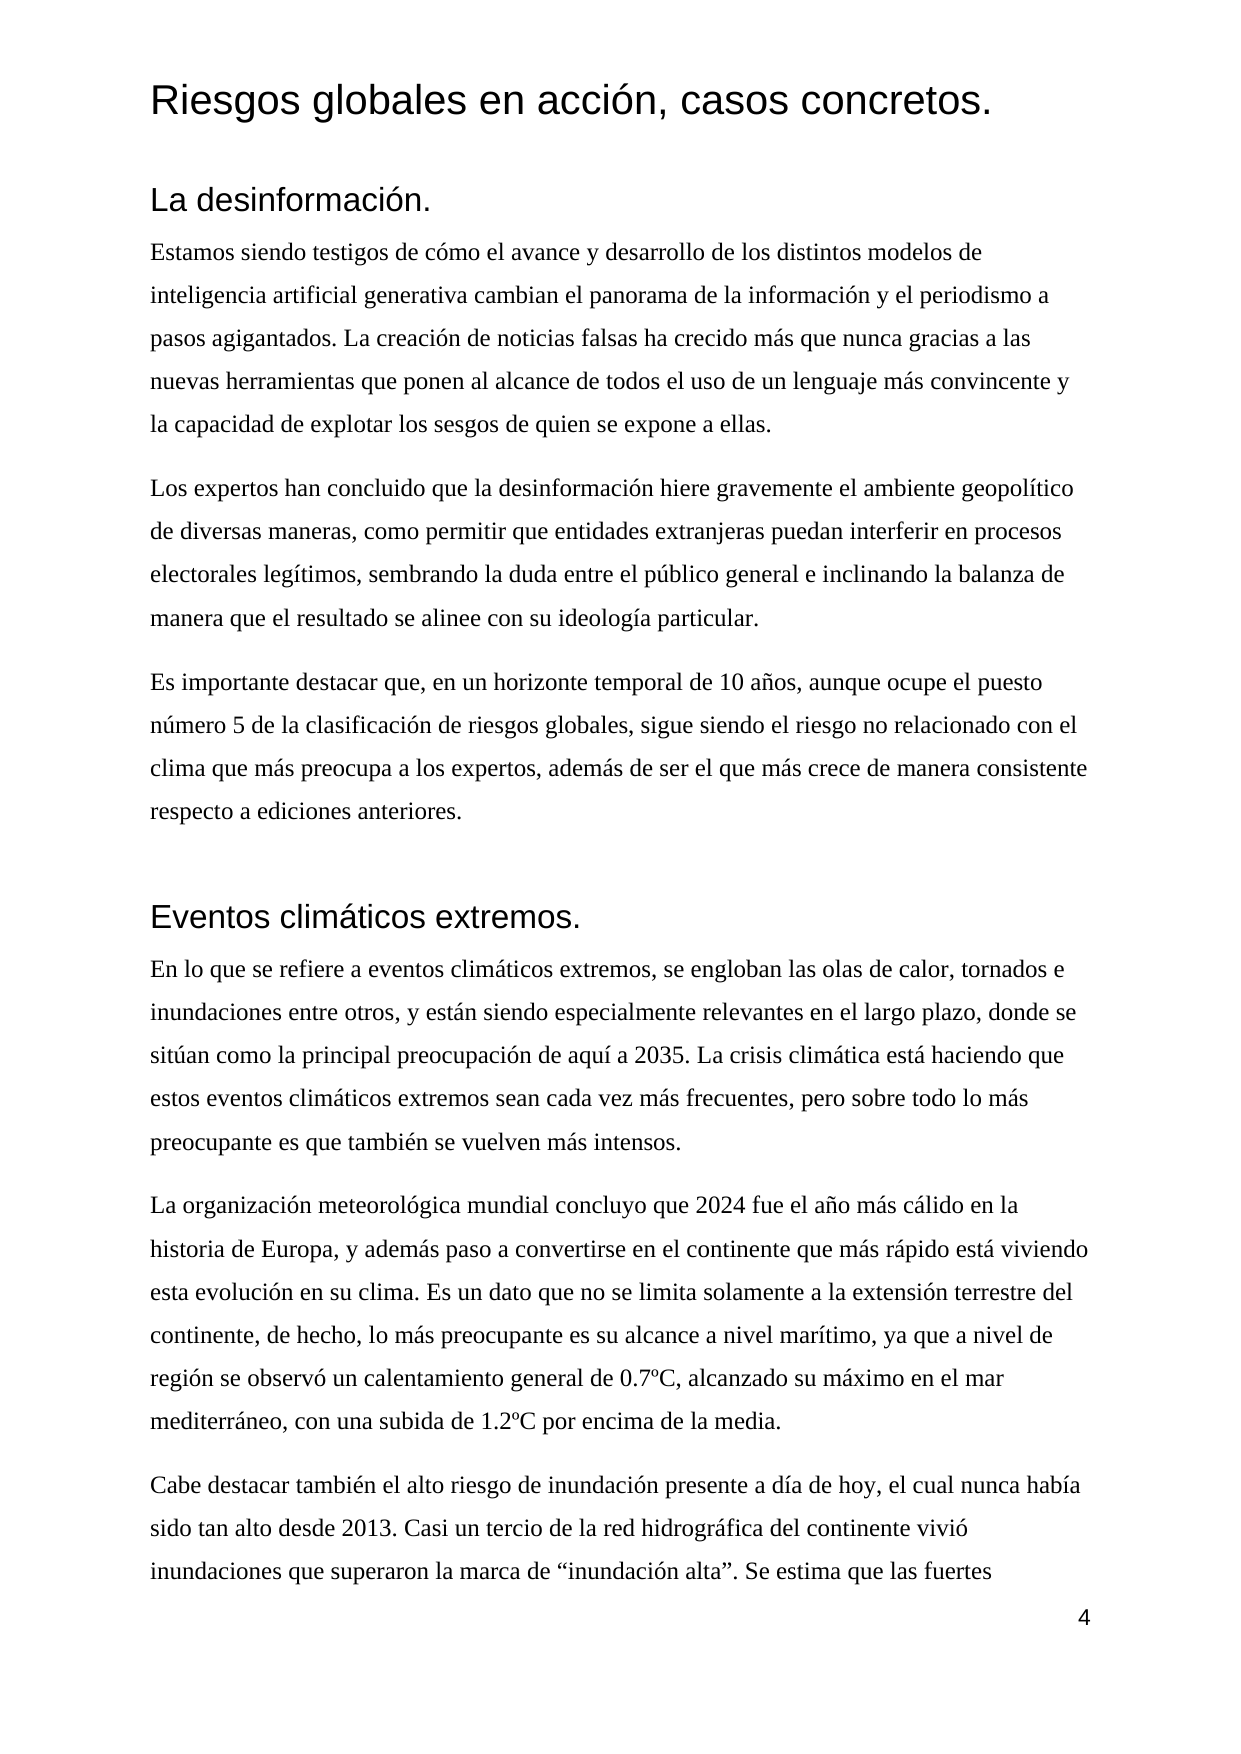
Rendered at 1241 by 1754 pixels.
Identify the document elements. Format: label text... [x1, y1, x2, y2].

subtitle Eventos climáticos extremos. [150, 897, 1091, 936]
text Los expertos han concluido que la desinformación hiere gravemente el ambiente geopolítico de diversas maneras, como permitir que entidades extranjeras puedan interferir en procesos electorales legítimos, sembrando la duda entre el público general e inclinando la balanza de manera que el resultado se alinee con su ideología particular. [150, 473, 1091, 631]
text Estamos siendo testigos de cómo el avance y desarrollo de los distintos modelos de inteligencia artificial generativa cambian el panorama de la información y el periodismo a pasos agigantados. La creación de noticias falsas ha crecido más que nunca gracias a las nuevas herramientas que ponen al alcance de todos el uso de un lenguaje más convincente y la capacidad de explotar los sesgos de quien se expone a ellas. [150, 237, 1091, 438]
text Es importante destacar que, en un horizonte temporal de 10 años, aunque ocupe el puesto número 5 de la clasificación de riesgos globales, sigue siendo el riesgo no relacionado con el clima que más preocupa a los expertos, además de ser el que más crece de manera consistente respecto a ediciones anteriores. [150, 667, 1091, 825]
text En lo que se refiere a eventos climáticos extremos, se engloban las olas de calor, tornados e inundaciones entre otros, y están siendo especialmente relevantes en el largo plazo, donde se sitúan como la principal preocupación de aquí a 2035. La crisis climática está haciendo que estos eventos climáticos extremos sean cada vez más frecuentes, pero sobre todo lo más preocupante es que también se vuelven más intensos. [150, 954, 1091, 1155]
subtitle Riesgos globales en acción, casos concretos. [150, 75, 1091, 123]
text Cabe destacar también el alto riesgo de inundación presente a día de hoy, el cual nunca había sido tan alto desde 2013. Casi un tercio de la red hidrográfica del continente vivió inundaciones que superaron la marca de “inundación alta”. Se estima que las fuertes [150, 1470, 1091, 1585]
subtitle La desinformación. [150, 180, 1091, 218]
text La organización meteorológica mundial concluyo que 2024 fue el año más cálido en la historia de Europa, y además paso a convertirse en el continente que más rápido está viviendo esta evolución en su clima. Es un dato que no se limita solamente a la extensión terrestre del continente, de hecho, lo más preocupante es su alcance a nivel marítimo, ya que a nivel de región se observó un calentamiento general de 0.7ºC, alcanzado su máximo en el mar mediterráneo, con una subida de 1.2ºC por encima de la media. [150, 1191, 1091, 1435]
